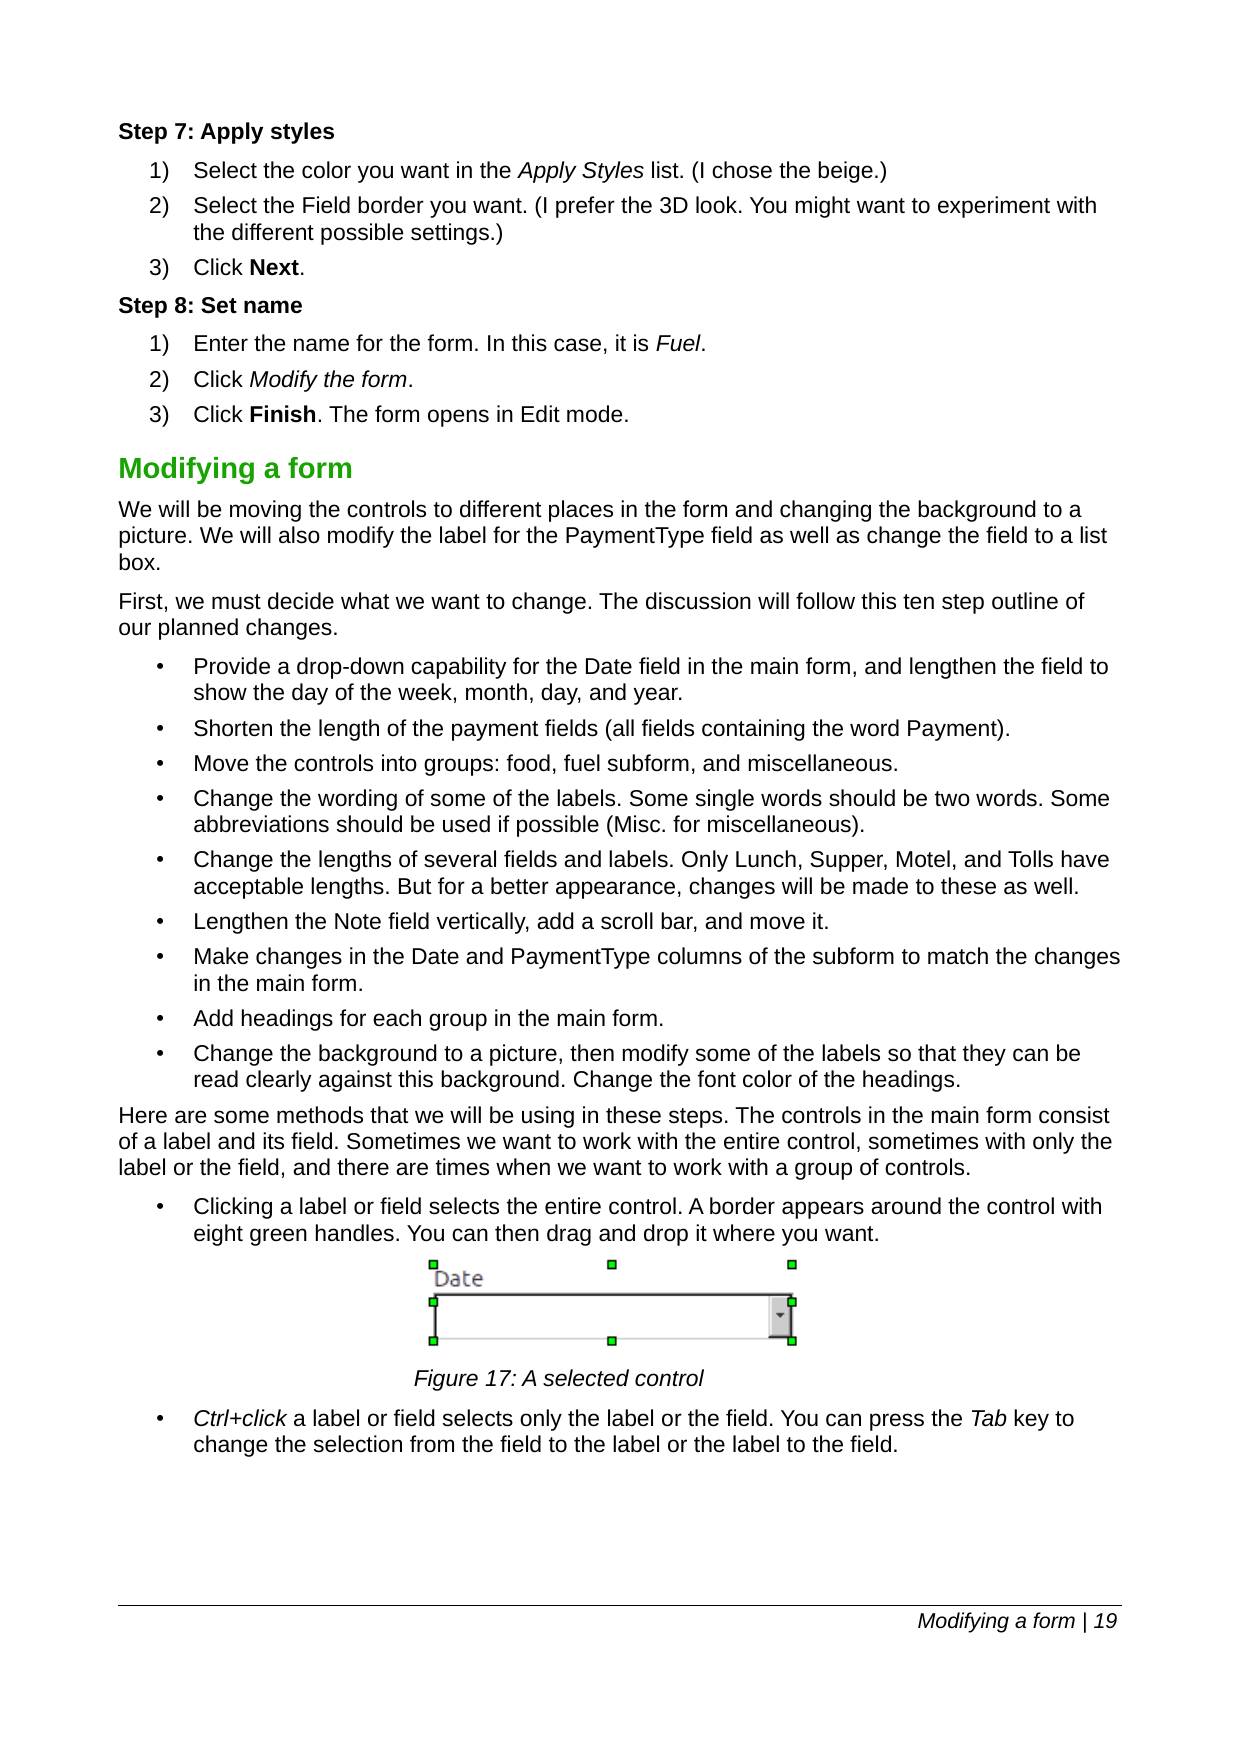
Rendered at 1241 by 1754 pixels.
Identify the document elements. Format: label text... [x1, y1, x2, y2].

list Click Modify the form. [169, 366, 1122, 392]
list Make changes in the Date and PaymentType columns of the subform to match the changes in the main form. [156, 943, 1122, 996]
list Provide a drop-down capability for the Date field in the main form, and lengthen the field to show the day of the week, month, day, and year. [156, 653, 1122, 706]
list Change the wording of some of the labels. Some single words should be two words. Some abbreviations should be used if possible (Misc. for miscellaneous). [156, 785, 1122, 838]
list Select the Field border you want. (I prefer the 3D look. You might want to experiment with the different possible settings.) [169, 192, 1122, 245]
text Step 8: Set name [118, 292, 1122, 318]
picture [418, 1254, 822, 1365]
list Click Finish. The form opens in Edit mode. [169, 401, 1122, 427]
list Select the color you want in the Apply Styles list. (I chose the beige.) [169, 157, 1122, 183]
text We will be moving the controls to different places in the form and changing the background to a picture. We will also modify the label for the PaymentType field as well as change the field to a list box. [118, 496, 1122, 575]
text Step 7: Apply styles [118, 118, 1122, 144]
text First, we must decide what we want to change. The discussion will follow this ten step outline of our planned changes. [118, 588, 1122, 640]
list Change the lengths of several fields and labels. Only Lunch, Supper, Motel, and Tolls have acceptable lengths. But for a better appearance, changes will be made to these as well. [156, 846, 1122, 899]
list Add headings for each group in the main form. [156, 1005, 1122, 1031]
list Move the controls into groups: food, fuel subform, and miscellaneous. [156, 750, 1122, 776]
list Click Next. [169, 254, 1122, 280]
list Lengthen the Note field vertically, add a scroll bar, and move it. [156, 908, 1122, 934]
list Clicking a label or field selects the entire control. A border appears around the control with eight green handles. You can then drag and drop it where you want. [156, 1193, 1122, 1246]
subtitle Modifying a form [118, 451, 1122, 484]
list Enter the name for the form. In this case, it is Fuel. [169, 330, 1122, 357]
list Ctrl+click a label or field selects only the label or the field. You can press the Tab key to change the selection from the field to the label or the label to the field. [156, 1404, 1122, 1457]
list Shorten the length of the payment fields (all fields containing the word Payment). [156, 714, 1122, 741]
text Figure 17: A selected control [413, 1255, 827, 1391]
list Change the background to a picture, then modify some of the labels so that they can be read clearly against this background. Change the font color of the headings. [156, 1040, 1122, 1093]
text Here are some methods that we will be using in these steps. The controls in the main form consist of a label and its field. Sometimes we want to work with the entire control, sometimes with only the label or the field, and there are times when we want to work with a group of controls. [118, 1102, 1122, 1181]
